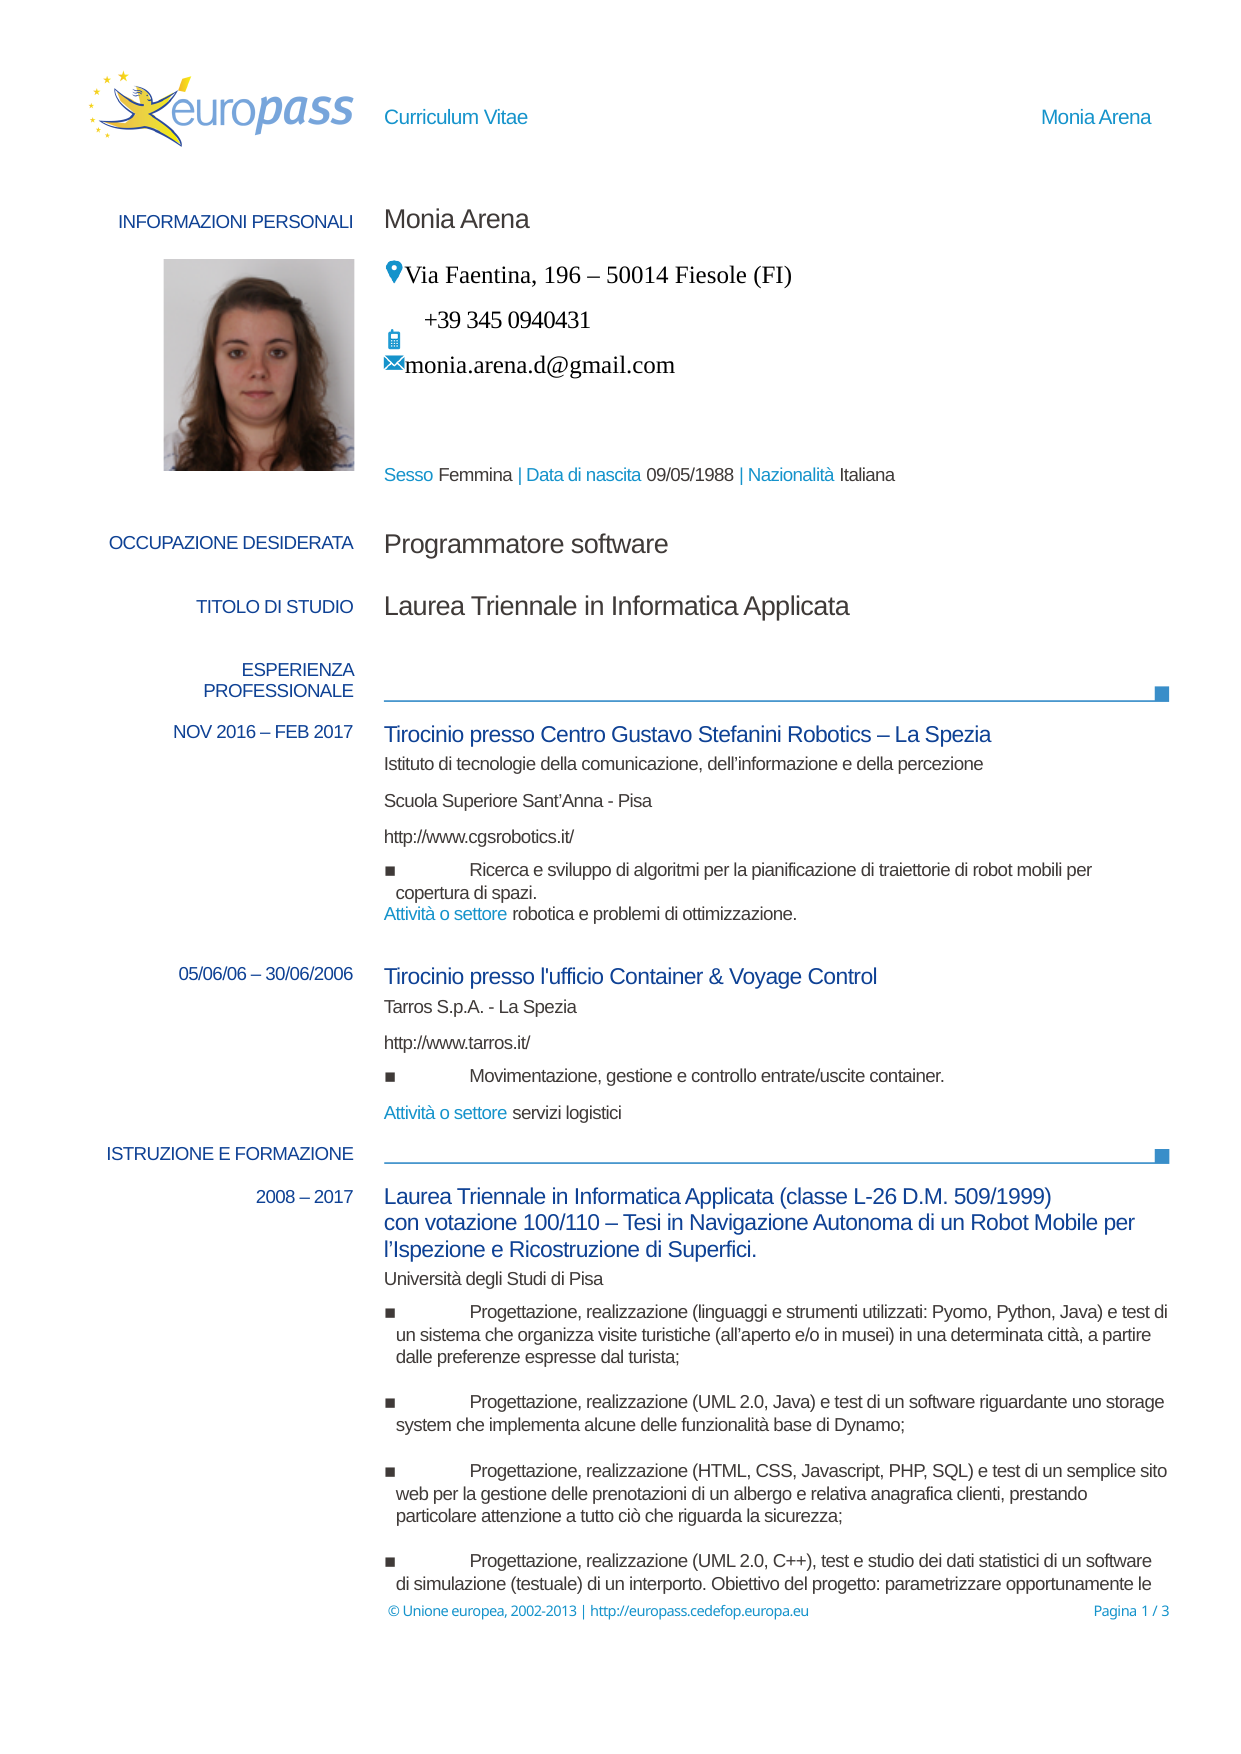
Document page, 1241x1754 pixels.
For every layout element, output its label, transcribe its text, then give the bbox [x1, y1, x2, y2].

table_header Monia Arena [384, 201, 1169, 236]
table_cell Movimentazione, gestione e controllo entrate/uscite container. [384, 1062, 1169, 1088]
table_header Tirocinio presso Centro Gustavo Stefanini Robotics – La Spezia [384, 721, 1169, 747]
table_header INFORMAZIONI PERSONALI [89, 201, 384, 236]
table_header [1160, 1183, 1169, 1262]
table_cell [91, 747, 383, 856]
table_cell [91, 856, 383, 903]
table_cell Tarros S.p.A. - La Spezia http://www.tarros.it/ [384, 990, 1169, 1062]
table_header ISTRUZIONE E FORMAZIONE [89, 1142, 384, 1164]
table_cell [91, 903, 383, 963]
table_cell Ricerca e sviluppo di algoritmi per la pianificazione di traiettorie di robot mobili per copertura di spazi. [384, 856, 1169, 903]
table_header OCCUPAZIONE DESIDERATA TITOLO DI STUDIO [89, 510, 384, 639]
table_cell 05/06/06 – 30/06/2006 [91, 963, 383, 1123]
table_header NOV 2016 – feb 2017 [91, 721, 383, 747]
table_header 2008 – 2017 [89, 1183, 384, 1594]
table_cell Attività o settore servizi logistici [384, 1088, 1169, 1123]
table_cell Sesso Femmina | Data di nascita 09/05/1988 | Nazionalità Italiana [384, 449, 1169, 491]
table_header Laurea Triennale in Informatica Applicata (classe L-26 D.M. 509/1999) con votazione 100/110 – Tesi in Navigazione Autonoma di un Robot Mobile per l’Ispezione e Ricostruzione di Superfici. [384, 1183, 1159, 1262]
table_cell Istituto di tecnologie della comunicazione, dell’informazione e della percezione Scuola Superiore Sant’Anna - Pisa http://www.cgsrobotics.it/ [384, 747, 1169, 856]
table_cell [384, 379, 1169, 414]
table_header [384, 1142, 1169, 1162]
table_cell monia.arena.d@gmail.com [384, 350, 1169, 378]
table_header [384, 659, 1169, 700]
table_cell [89, 260, 384, 491]
table_cell Università degli Studi di Pisa [384, 1262, 1169, 1298]
table_cell Tirocinio presso l'ufficio Container & Voyage Control [384, 963, 1169, 989]
table_header ESPERIENZA PROFESSIONALE [89, 659, 384, 702]
table_cell Attività o settore robotica e problemi di ottimizzazione. [384, 903, 1169, 963]
table_header Programmatore software Laurea Triennale in Informatica Applicata [384, 510, 1169, 639]
table_cell [89, 236, 1169, 260]
table_cell Via Faentina, 196 – 50014 Fiesole (FI) [384, 260, 1169, 305]
table_cell Progettazione, realizzazione (linguaggi e strumenti utilizzati: Pyomo, Python, Java) e test di un sistema che organizza visite turistiche (all’aperto e/o in musei) in una determinata città, a partire dalle preferenze espresse dal turista; Progettazione, realizzazione (UML 2.0, Java) e test di un software riguardante uno storage system che implementa alcune delle funzionalità base di Dynamo; Progettazione, realizzazione (HTML, CSS, Javascript, PHP, SQL) e test di un semplice sito web per la gestione delle prenotazioni di un albergo e relativa anagrafica clienti, prestando particolare attenzione a tutto ciò che riguarda la sicurezza; Progettazione, realizzazione (UML 2.0, C++), test e studio dei dati statistici di un software di simulazione (testuale) di un interporto. Obiettivo del progetto: parametrizzare opportunamente le [384, 1299, 1169, 1594]
table_cell +39 345 0940431 [384, 305, 1169, 350]
table_cell [384, 414, 1169, 449]
